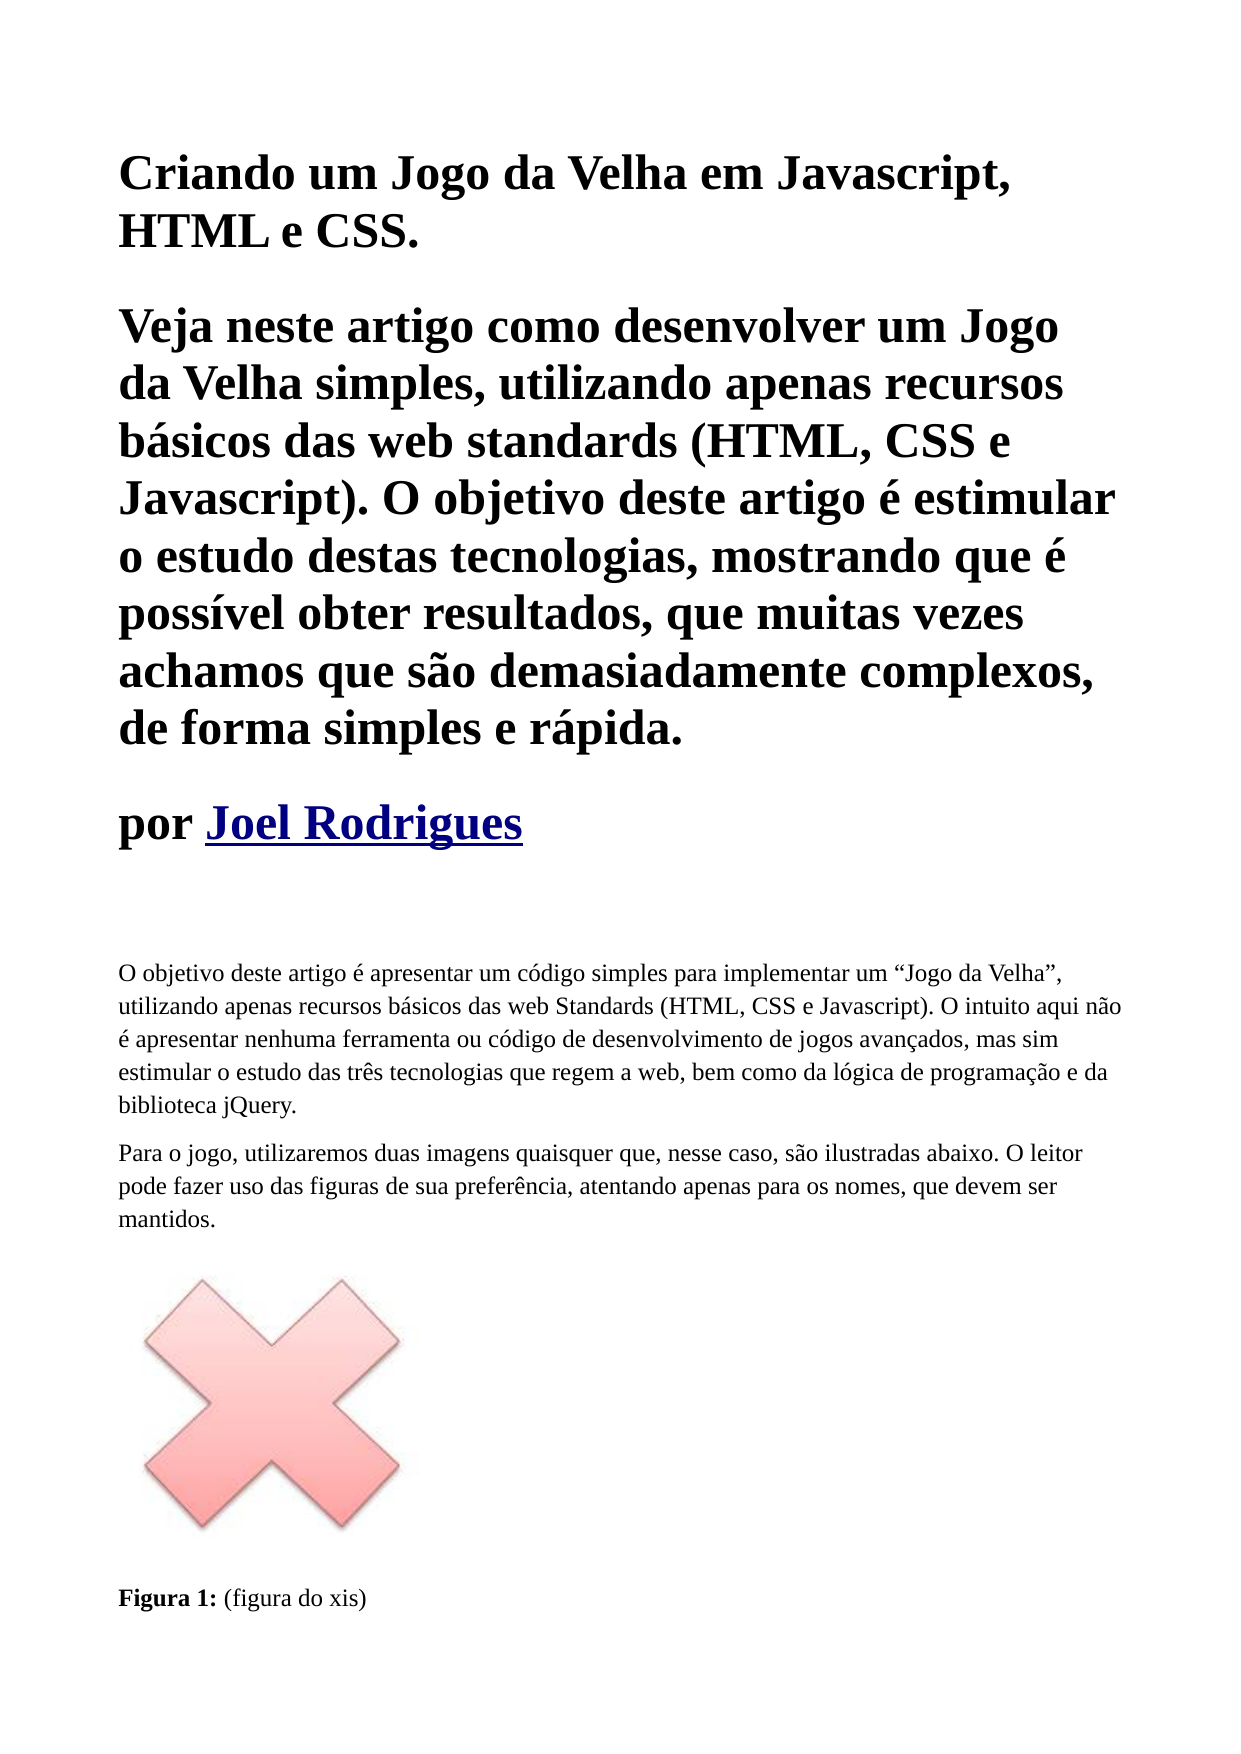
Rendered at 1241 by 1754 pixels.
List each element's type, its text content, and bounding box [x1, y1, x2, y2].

text O objetivo deste artigo é apresentar um código simples para implementar um “Jogo da Velha”, utilizando apenas recursos básicos das web Standards (HTML, CSS e Javascript). O intuito aqui não é apresentar nenhuma ferramenta ou código de desenvolvimento de jogos avançados, mas sim estimular o estudo das três tecnologias que regem a web, bem como da lógica de programação e da biblioteca jQuery. [118, 958, 1122, 1119]
subtitle por Joel Rodrigues [118, 793, 1122, 851]
subtitle Veja neste artigo como desenvolver um Jogo da Velha simples, utilizando apenas recursos básicos das web standards (HTML, CSS e Javascript). O objetivo deste artigo é estimular o estudo destas tecnologias, mostrando que é possível obter resultados, que muitas vezes achamos que são demasiadamente complexos, de forma simples e rápida. [118, 296, 1122, 756]
subtitle Criando um Jogo da Velha em Javascript, HTML e CSS. [118, 143, 1122, 258]
picture [118, 1251, 431, 1565]
text Para o jogo, utilizaremos duas imagens quaisquer que, nesse caso, são ilustradas abaixo. O leitor pode fazer uso das figuras de sua preferência, atentando apenas para os nomes, que devem ser mantidos. [118, 1138, 1122, 1233]
text Figura 1: (figura do xis) [118, 1583, 1122, 1612]
